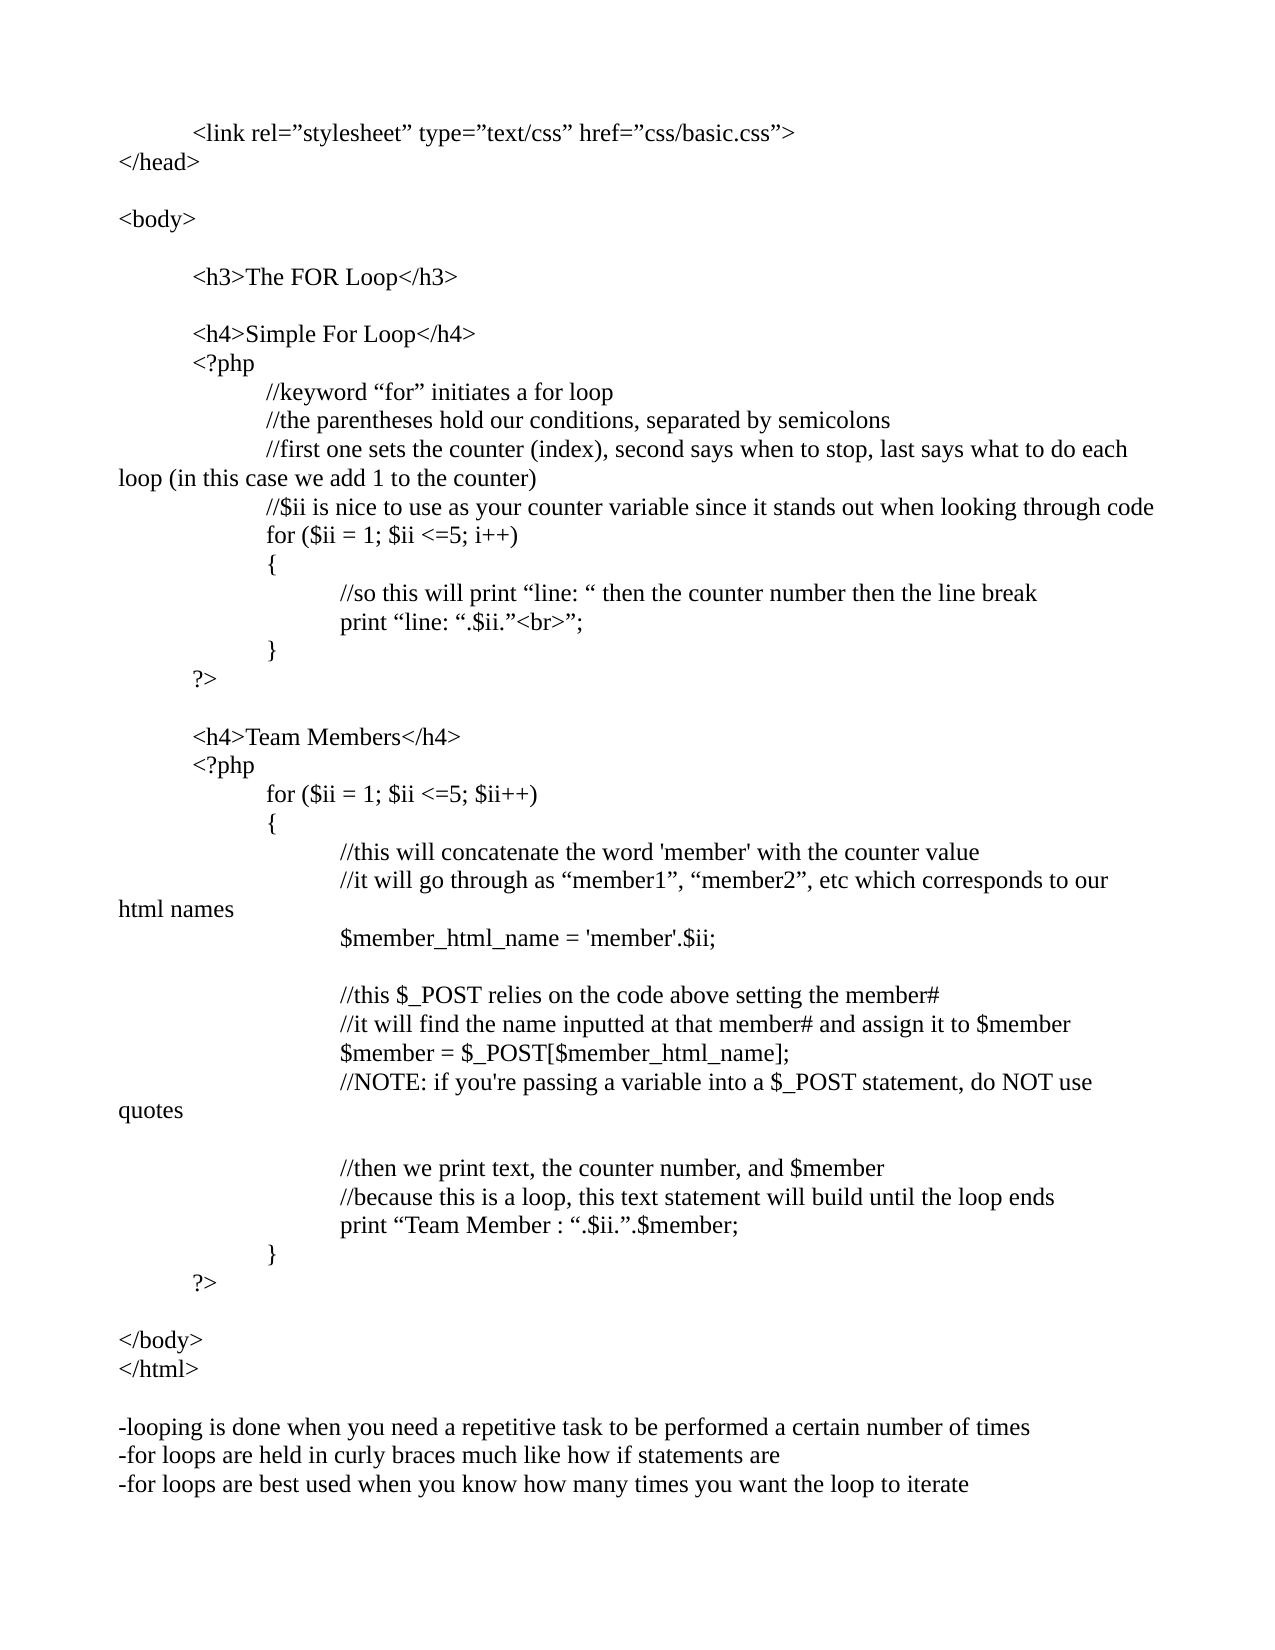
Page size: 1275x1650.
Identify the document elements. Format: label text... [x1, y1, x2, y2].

text </head> [118, 147, 1157, 176]
text //keyword “for” initiates a for loop [118, 377, 1157, 406]
text -for loops are held in curly braces much like how if statements are [118, 1441, 1157, 1469]
text <body> [118, 204, 1157, 233]
text <h4>Simple For Loop</h4> [118, 319, 1157, 348]
text </html> [118, 1354, 1157, 1383]
text </body> [118, 1326, 1157, 1354]
text <?php [118, 348, 1157, 377]
text { [118, 549, 1157, 578]
text //NOTE: if you're passing a variable into a $_POST statement, do NOT use quotes [118, 1067, 1157, 1124]
text for ($ii = 1; $ii <=5; $ii++) [118, 779, 1157, 808]
text $member = $_POST[$member_html_name]; [118, 1038, 1157, 1067]
text //it will find the name inputted at that member# and assign it to $member [118, 1009, 1157, 1038]
text //so this will print “line: “ then the counter number then the line break [118, 578, 1157, 607]
text -looping is done when you need a repetitive task to be performed a certain number of times [118, 1412, 1157, 1441]
text //then we print text, the counter number, and $member [118, 1153, 1157, 1182]
text <h4>Team Members</h4> [118, 722, 1157, 751]
text ?> [118, 664, 1157, 693]
text <link rel=”stylesheet” type=”text/css” href=”css/basic.css”> [118, 118, 1157, 147]
text print “line: “.$ii.”<br>”; [118, 607, 1157, 636]
text print “Team Member : “.$ii.”.$member; [118, 1211, 1157, 1239]
text //this $_POST relies on the code above setting the member# [118, 981, 1157, 1009]
text //this will concatenate the word 'member' with the counter value [118, 837, 1157, 866]
text //because this is a loop, this text statement will build until the loop ends [118, 1182, 1157, 1211]
text ?> [118, 1268, 1157, 1297]
text -for loops are best used when you know how many times you want the loop to iterate [118, 1469, 1157, 1498]
text <h3>The FOR Loop</h3> [118, 262, 1157, 291]
text } [118, 636, 1157, 664]
text } [118, 1239, 1157, 1268]
text //$ii is nice to use as your counter variable since it stands out when looking through code [118, 492, 1157, 521]
text { [118, 808, 1157, 837]
text for ($ii = 1; $ii <=5; i++) [118, 521, 1157, 549]
text $member_html_name = 'member'.$ii; [118, 923, 1157, 952]
text //the parentheses hold our conditions, separated by semicolons [118, 406, 1157, 434]
text //first one sets the counter (index), second says when to stop, last says what to do each loop (in this case we add 1 to the counter) [118, 434, 1157, 492]
text <?php [118, 751, 1157, 779]
text //it will go through as “member1”, “member2”, etc which corresponds to our html names [118, 866, 1157, 923]
